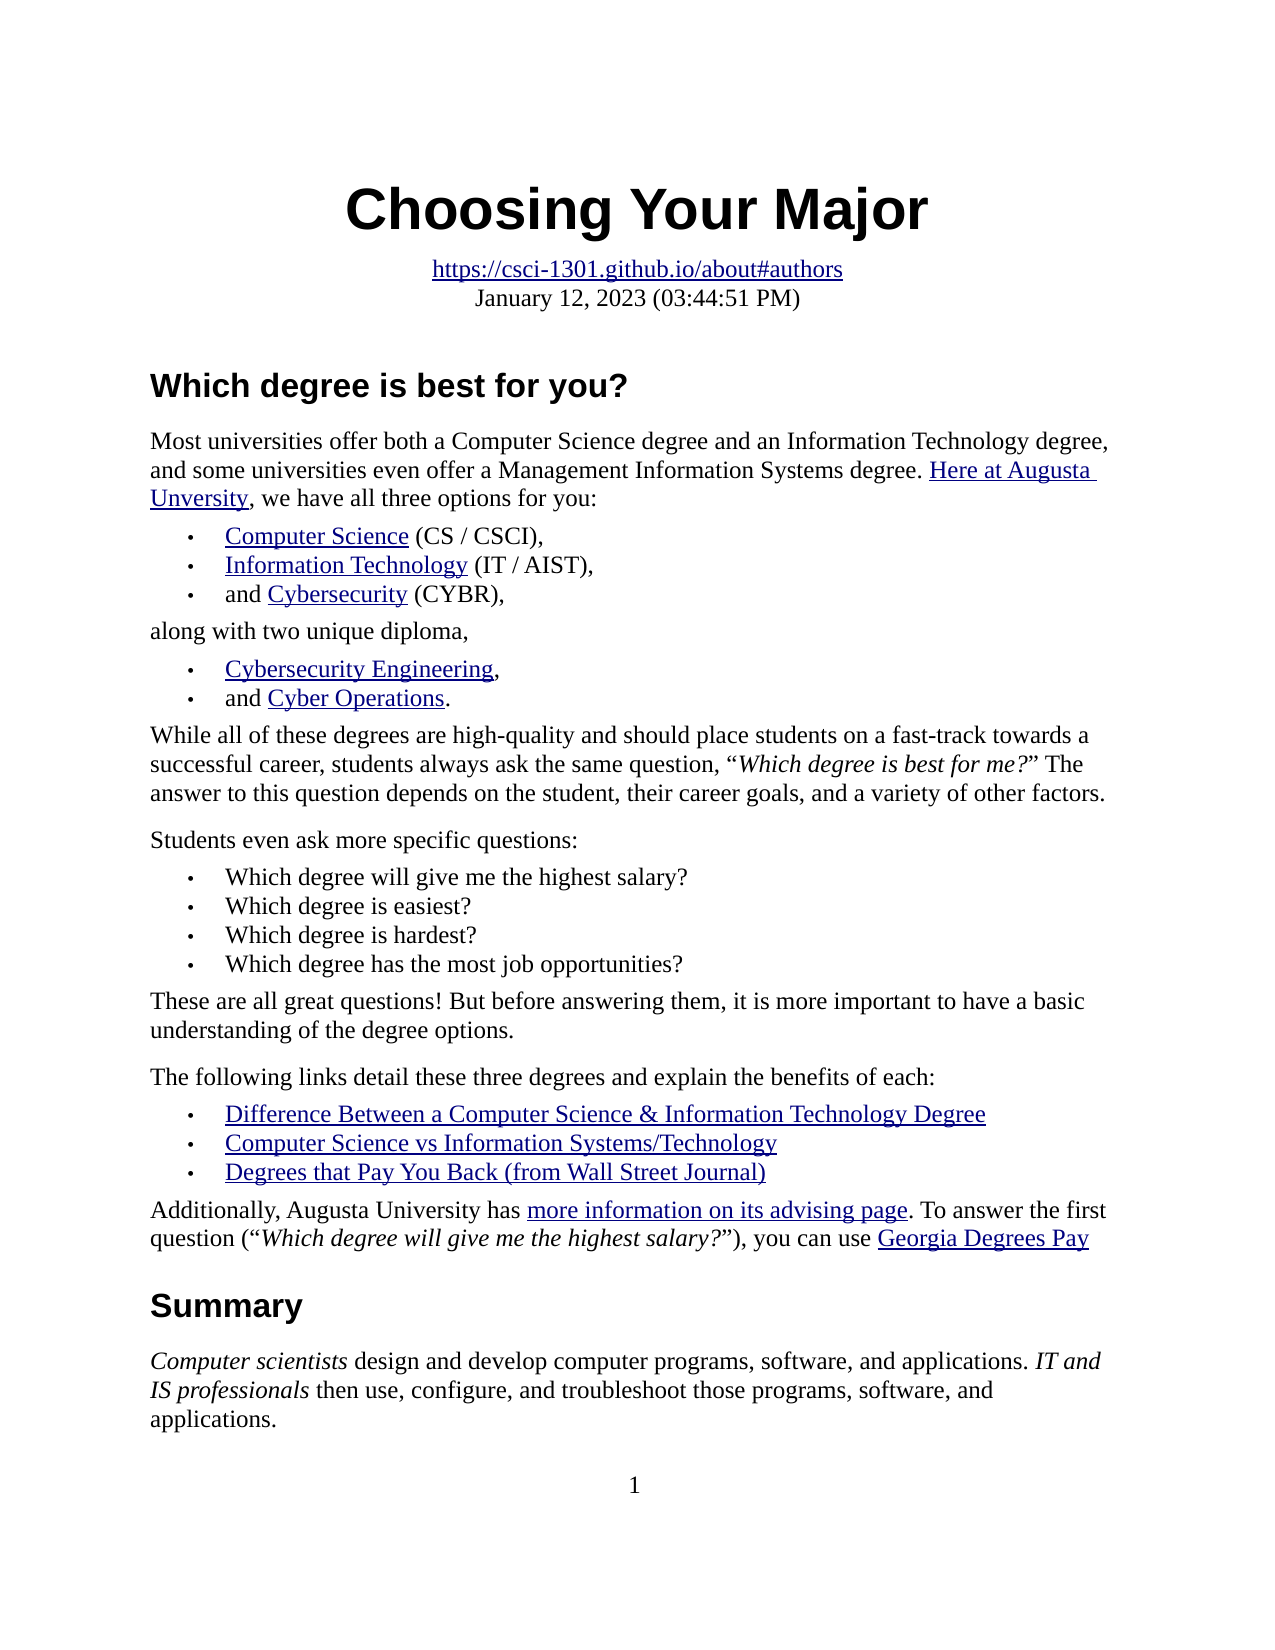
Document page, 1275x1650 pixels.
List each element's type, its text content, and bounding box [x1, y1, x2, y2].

text Computer scientists design and develop computer programs, software, and applications. IT and IS professionals then use, configure, and troubleshoot those programs, software, and applications. [150, 1346, 1125, 1432]
list and Cybersecurity (CYBR), [187, 579, 1125, 607]
list Information Technology (IT / AIST), [187, 550, 1125, 579]
subtitle Which degree is best for you? [150, 366, 1125, 404]
text January 12, 2023 (03:44:51 PM) [150, 283, 1125, 312]
list Difference Between a Computer Science & Information Technology Degree [187, 1099, 1125, 1128]
list Which degree is easiest? [187, 891, 1125, 920]
list Computer Science (CS / CSCI), [187, 521, 1125, 550]
list Degrees that Pay You Back (from Wall Street Journal) [187, 1157, 1125, 1186]
text These are all great questions! But before answering them, it is more important to have a basic understanding of the degree options. [150, 986, 1125, 1044]
list Which degree will give me the highest salary? [187, 862, 1125, 891]
text Most universities offer both a Computer Science degree and an Information Technology degree, and some universities even offer a Management Information Systems degree. Here at Augusta Unversity, we have all three options for you: [150, 426, 1125, 512]
text The following links detail these three degrees and explain the benefits of each: [150, 1062, 1125, 1091]
text https://csci-1301.github.io/about#authors [150, 254, 1125, 283]
list Which degree is hardest? [187, 920, 1125, 949]
list Which degree has the most job opportunities? [187, 949, 1125, 977]
text along with two unique diploma, [150, 616, 1125, 645]
list Cybersecurity Engineering, [187, 654, 1125, 683]
title Choosing Your Major [150, 175, 1125, 242]
list and Cyber Operations. [187, 683, 1125, 712]
text Additionally, Augusta University has more information on its advising page. To answer the first question (“Which degree will give me the highest salary?”), you can use Georgia Degrees Pay [150, 1195, 1125, 1252]
subtitle Summary [150, 1286, 1125, 1325]
text Students even ask more specific questions: [150, 825, 1125, 853]
list Computer Science vs Information Systems/Technology [187, 1128, 1125, 1157]
text While all of these degrees are high-quality and should place students on a fast-track towards a successful career, students always ask the same question, “Which degree is best for me?” The answer to this question depends on the student, their career goals, and a variety of other factors. [150, 721, 1125, 807]
